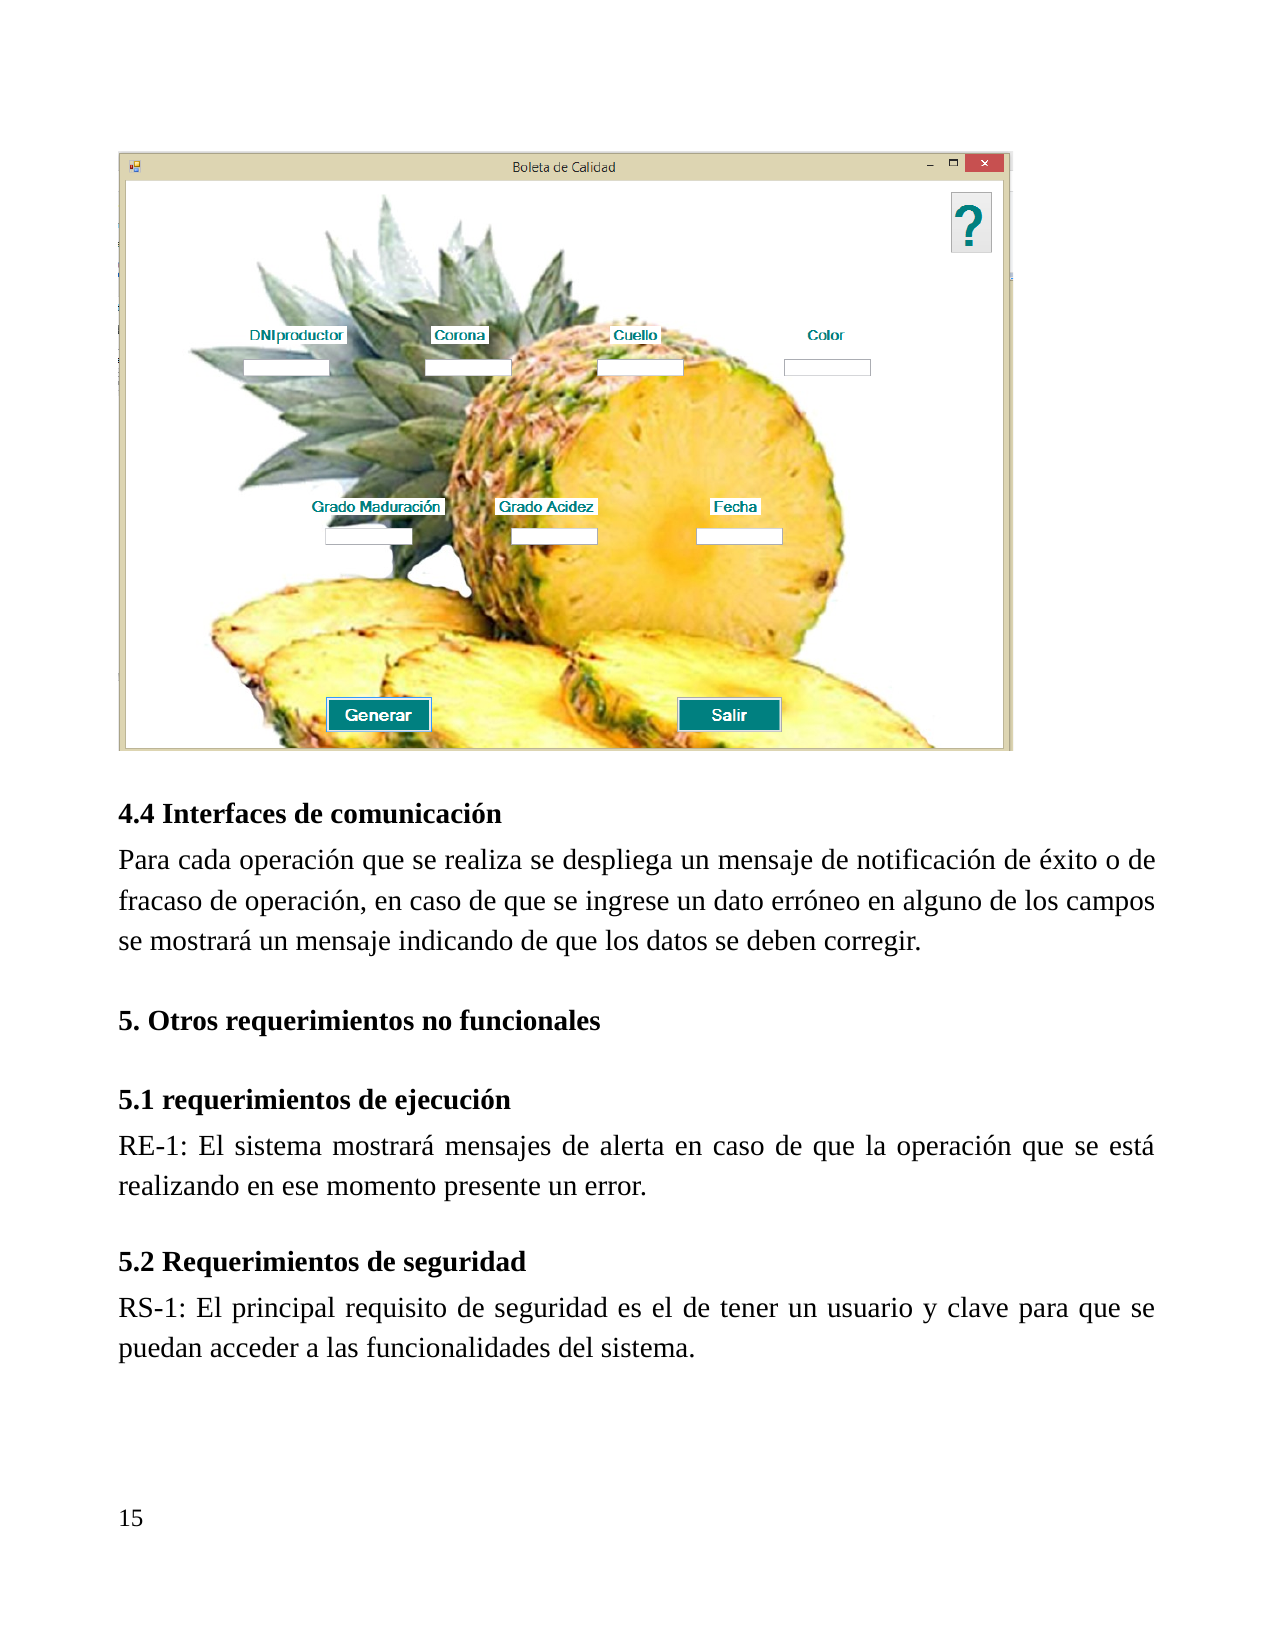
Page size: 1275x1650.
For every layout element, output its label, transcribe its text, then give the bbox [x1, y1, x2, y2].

text RE-1: El sistema mostrará mensajes de alerta en caso de que la operación que se está realizando en ese momento presente un error. [118, 1128, 1157, 1202]
text RS-1: El principal requisito de seguridad es el de tener un usuario y clave para que se puedan acceder a las funcionalidades del sistema. [118, 1290, 1157, 1364]
subtitle 4.4 Interfaces de comunicación [118, 796, 1157, 830]
subtitle 5. Otros requerimientos no funcionales [118, 1003, 1157, 1036]
subtitle 5.1 requerimientos de ejecución [118, 1082, 1157, 1116]
subtitle 5.2 Requerimientos de seguridad [118, 1244, 1157, 1277]
text Para cada operación que se realiza se despliega un mensaje de notificación de éxito o de fracaso de operación, en caso de que se ingrese un dato erróneo en alguno de los campos se mostrará un mensaje indicando de que los datos se deben corregir. [118, 842, 1157, 956]
